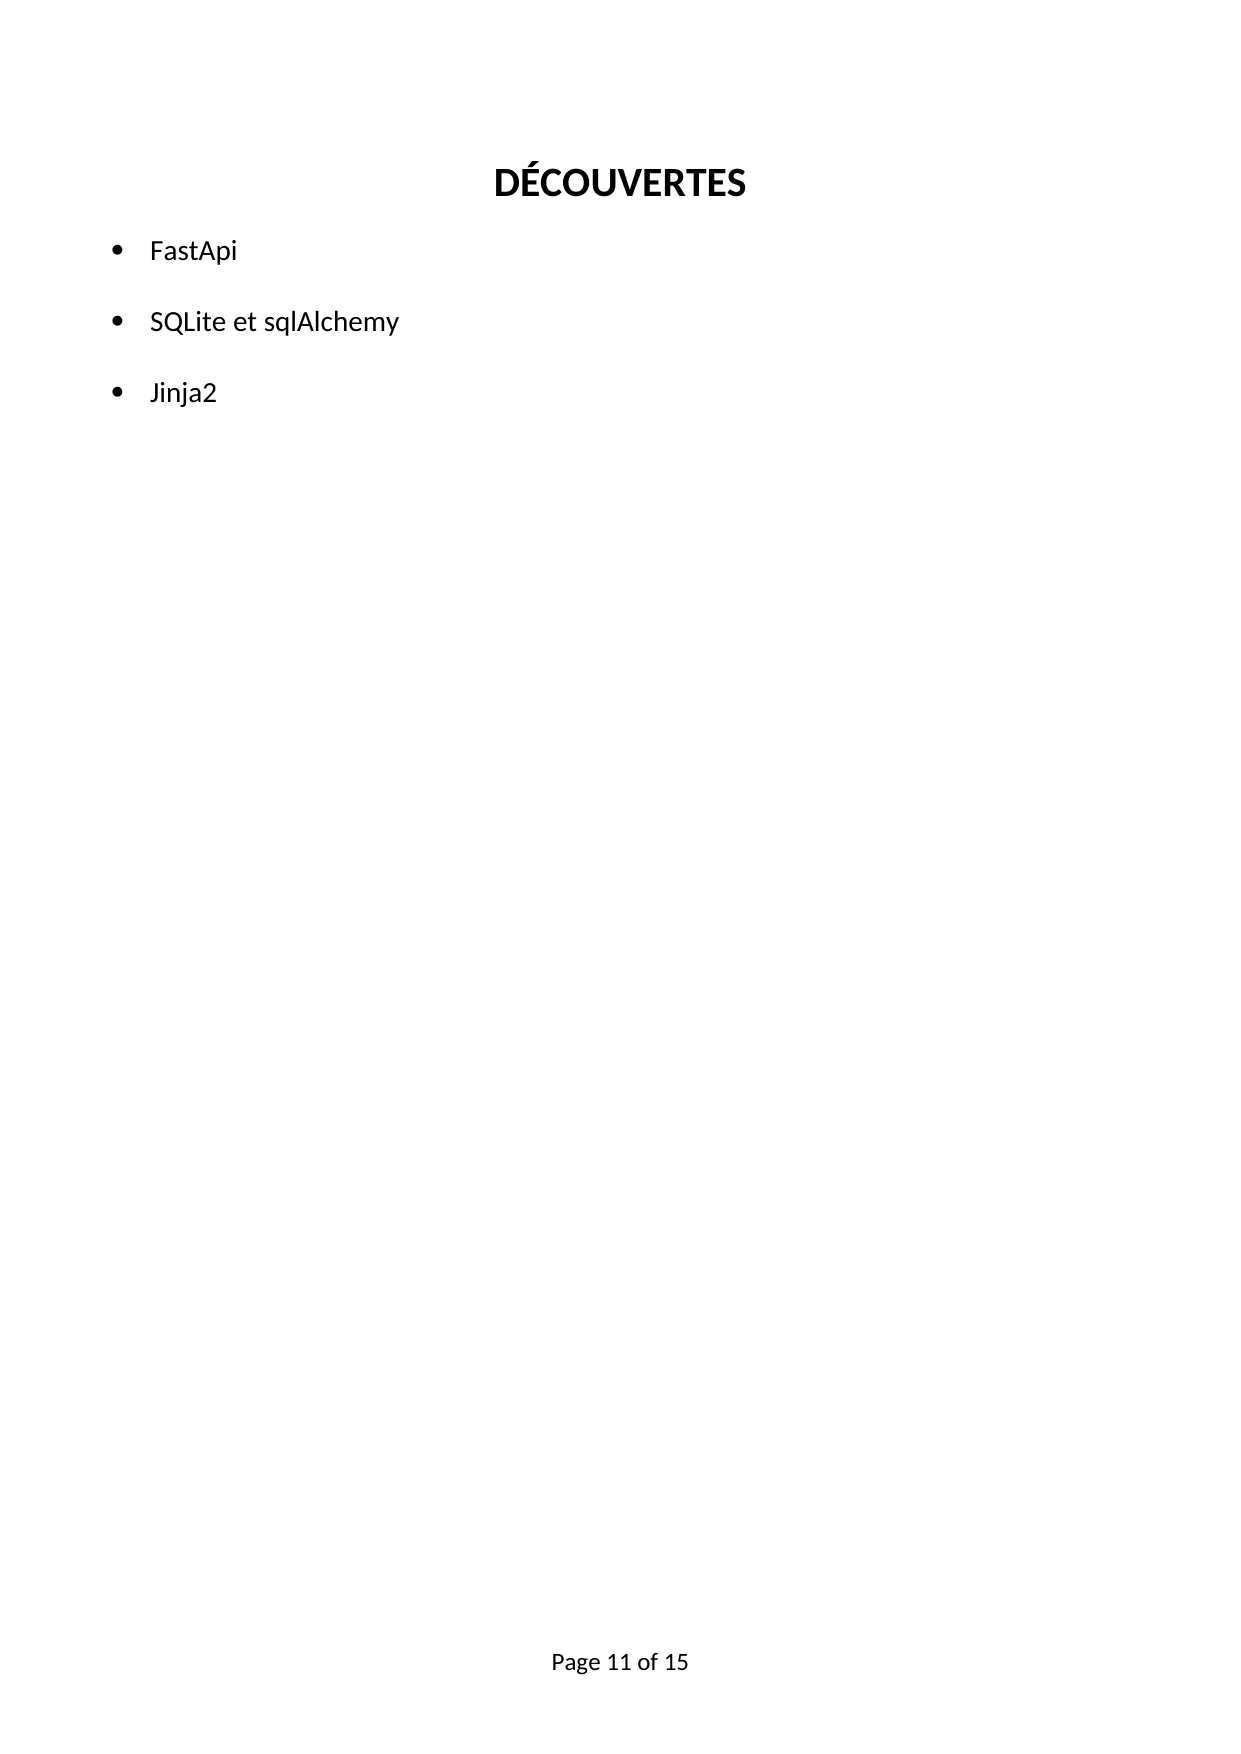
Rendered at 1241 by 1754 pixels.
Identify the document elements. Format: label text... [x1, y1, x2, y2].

subtitle DÉCOUVERTES [75, 156, 1165, 207]
list FastApi [112, 232, 1165, 268]
list Jinja2 [112, 374, 1165, 410]
list SQLite et sqlAlchemy [112, 303, 1165, 339]
